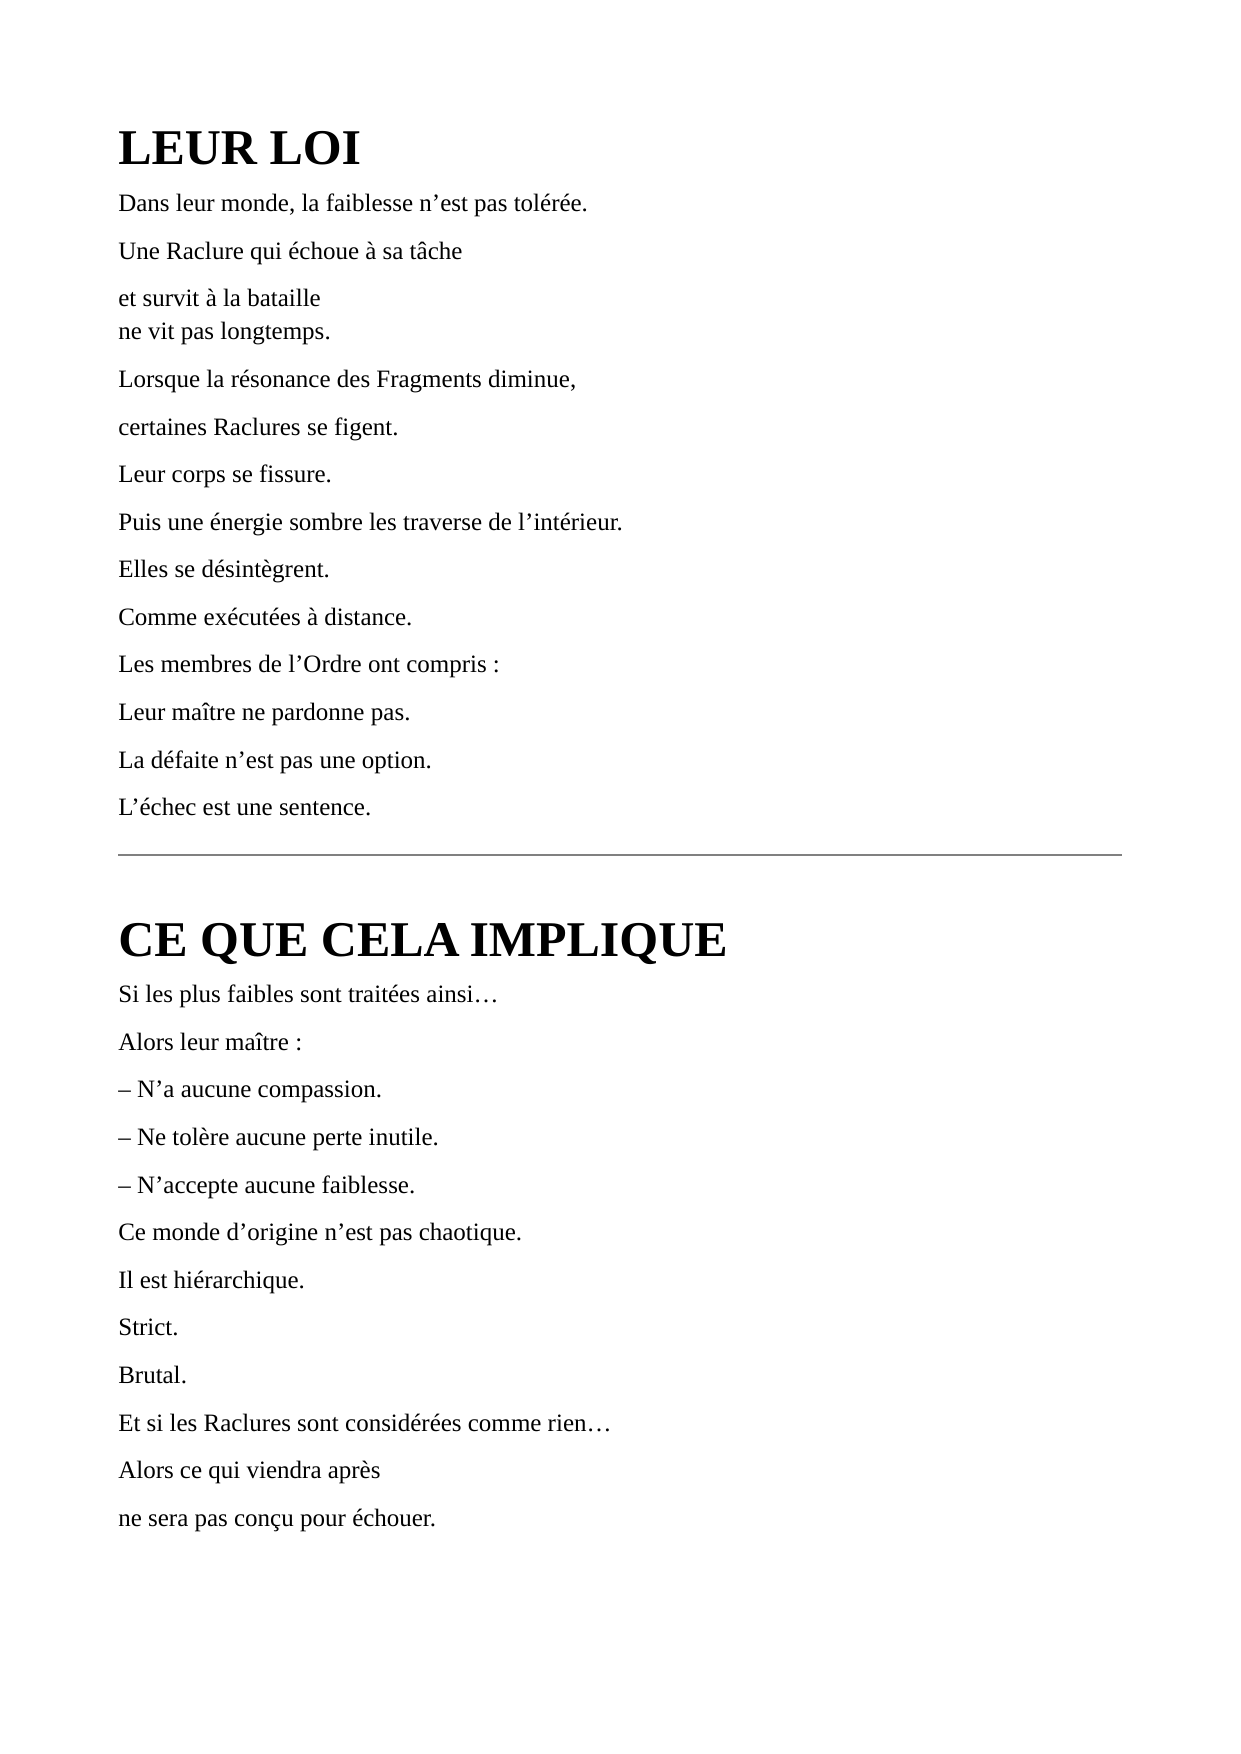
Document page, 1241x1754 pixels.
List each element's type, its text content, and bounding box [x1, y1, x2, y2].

text – N’a aucune compassion. [118, 1074, 1122, 1103]
text Lorsque la résonance des Fragments diminue, [118, 364, 1122, 393]
text – N’accepte aucune faiblesse. [118, 1170, 1122, 1198]
text Puis une énergie sombre les traverse de l’intérieur. [118, 507, 1122, 536]
text La défaite n’est pas une option. [118, 745, 1122, 773]
text Les membres de l’Ordre ont compris : [118, 649, 1122, 678]
text ne sera pas conçu pour échouer. [118, 1503, 1122, 1532]
text Comme exécutées à distance. [118, 602, 1122, 631]
text et survit à la bataille ne vit pas longtemps. [118, 283, 1122, 345]
text – Ne tolère aucune perte inutile. [118, 1122, 1122, 1151]
text Il est hiérarchique. [118, 1265, 1122, 1294]
text Dans leur monde, la faiblesse n’est pas tolérée. [118, 188, 1122, 217]
subtitle CE QUE CELA IMPLIQUE [118, 909, 1122, 967]
text Ce monde d’origine n’est pas chaotique. [118, 1217, 1122, 1246]
text Brutal. [118, 1360, 1122, 1389]
text Elles se désintègrent. [118, 554, 1122, 583]
text certaines Raclures se figent. [118, 412, 1122, 440]
text Alors leur maître : [118, 1027, 1122, 1056]
text L’échec est une sentence. [118, 792, 1122, 821]
text Une Raclure qui échoue à sa tâche [118, 236, 1122, 264]
text Et si les Raclures sont considérées comme rien… [118, 1408, 1122, 1436]
text Leur corps se fissure. [118, 459, 1122, 488]
subtitle LEUR LOI [118, 118, 1122, 176]
text Si les plus faibles sont traitées ainsi… [118, 979, 1122, 1008]
text Alors ce qui viendra après [118, 1455, 1122, 1484]
text Leur maître ne pardonne pas. [118, 697, 1122, 726]
text Strict. [118, 1312, 1122, 1341]
